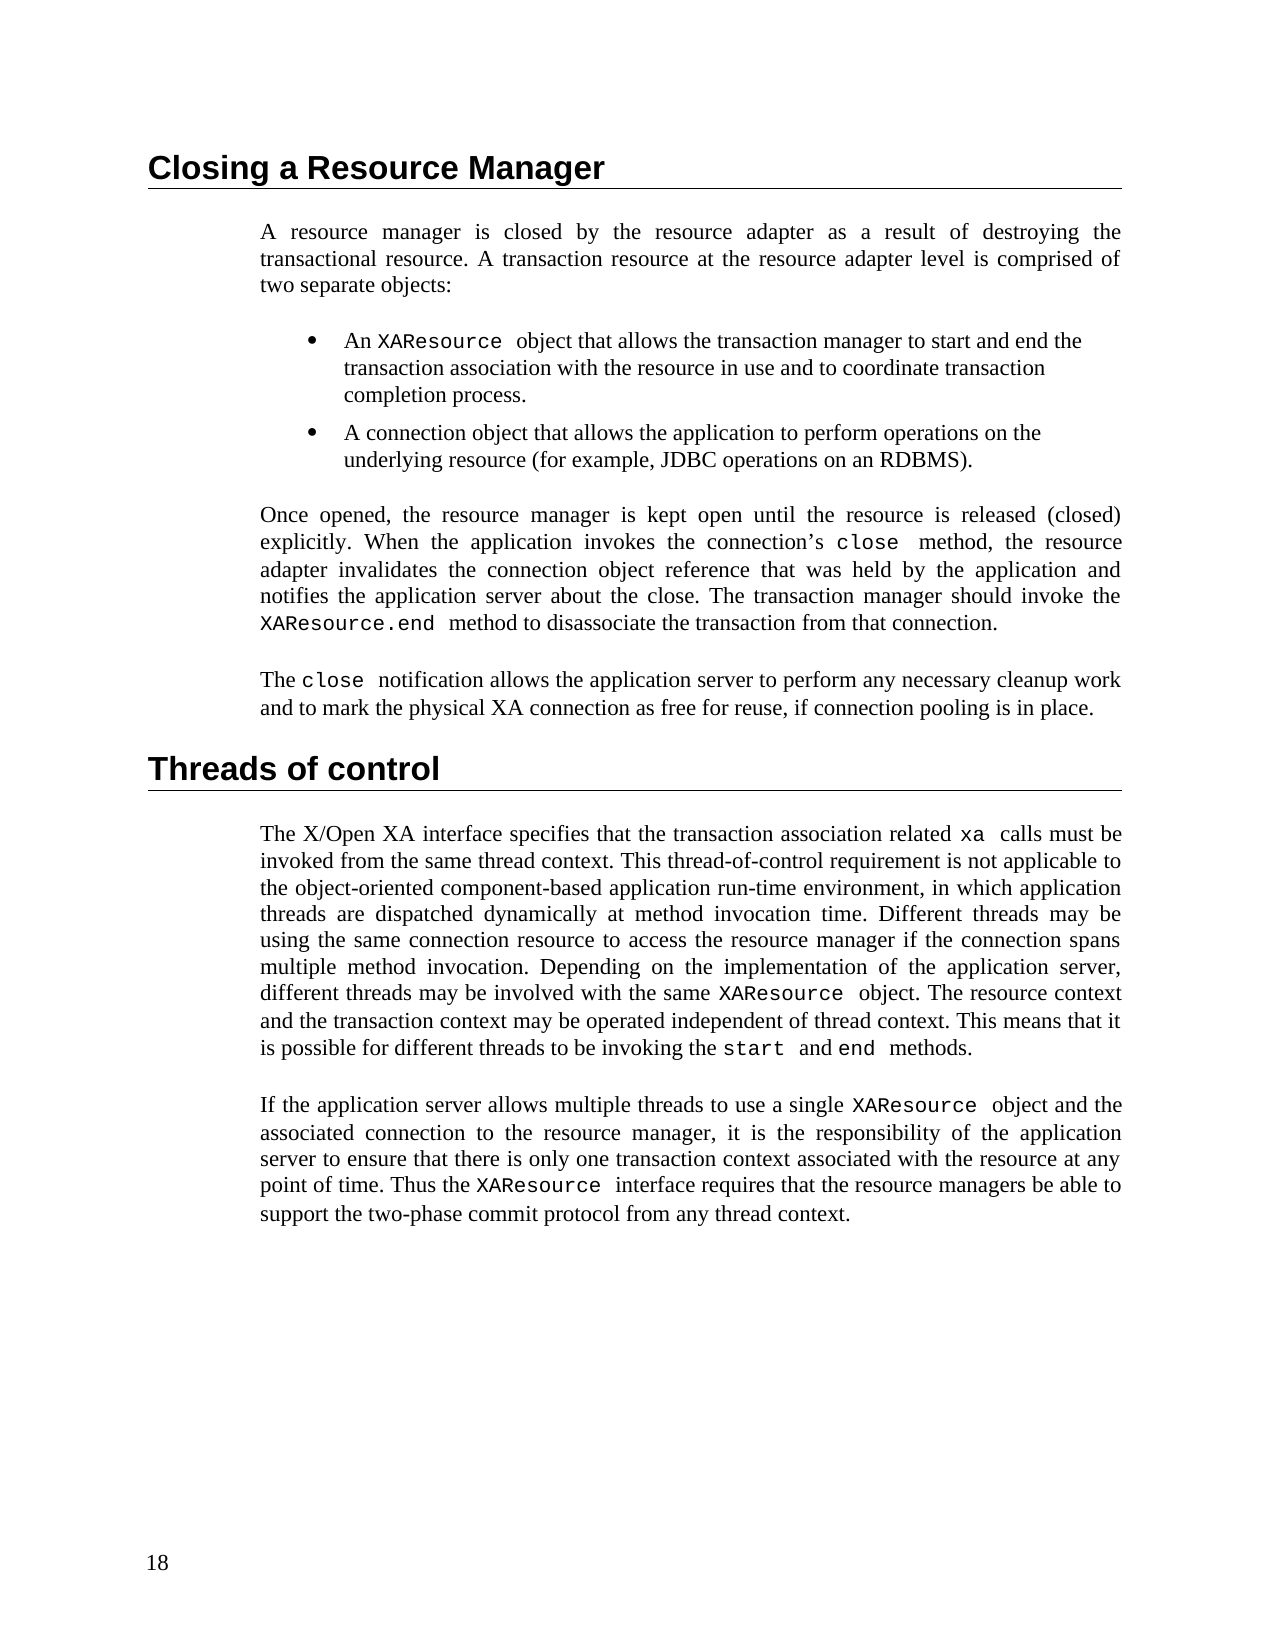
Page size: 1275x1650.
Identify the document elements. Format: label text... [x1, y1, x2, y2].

text A resource manager is closed by the resource adapter as a result of destroying the transactional resource. A transaction resource at the resource adapter level is comprised of two separate objects: [260, 218, 1122, 297]
text The X/Open XA interface specifies that the transaction association related xa calls must be invoked from the same thread context. This thread-of-control requirement is not applicable to the object-oriented component-based application run-time environment, in which application threads are dispatched dynamically at method invocation time. Different threads may be using the same connection resource to access the resource manager if the connection spans multiple method invocation. Depending on the implementation of the application server, different threads may be involved with the same XAResource object. The resource context and the transaction context may be operated independent of thread context. This means that it is possible for different threads to be invoking the start and end methods. [260, 820, 1122, 1062]
list An XAResource object that allows the transaction manager to start and end the transaction association with the resource in use and to coordinate transaction completion process. [308, 327, 1122, 407]
list A connection object that allows the application to perform operations on the underlying resource (for example, JDBC operations on an RDBMS). [308, 419, 1122, 472]
subtitle Threads of control [148, 749, 1122, 790]
subtitle Closing a Resource Manager [148, 148, 1122, 188]
text If the application server allows multiple threads to use a single XAResource object and the associated connection to the resource manager, it is the responsibility of the application server to ensure that there is only one transaction context associated with the resource at any point of time. Thus the XAResource interface requires that the resource managers be able to support the two-phase commit protocol from any thread context. [260, 1091, 1122, 1226]
text Once opened, the resource manager is kept open until the resource is released (closed) explicitly. When the application invokes the connection’s close method, the resource adapter invalidates the connection object reference that was held by the application and notifies the application server about the close. The transaction manager should invoke the XAResource.end method to disassociate the transaction from that connection. [260, 501, 1122, 637]
text The close notification allows the application server to perform any necessary cleanup work and to mark the physical XA connection as free for reuse, if connection pooling is in place. [260, 666, 1122, 720]
